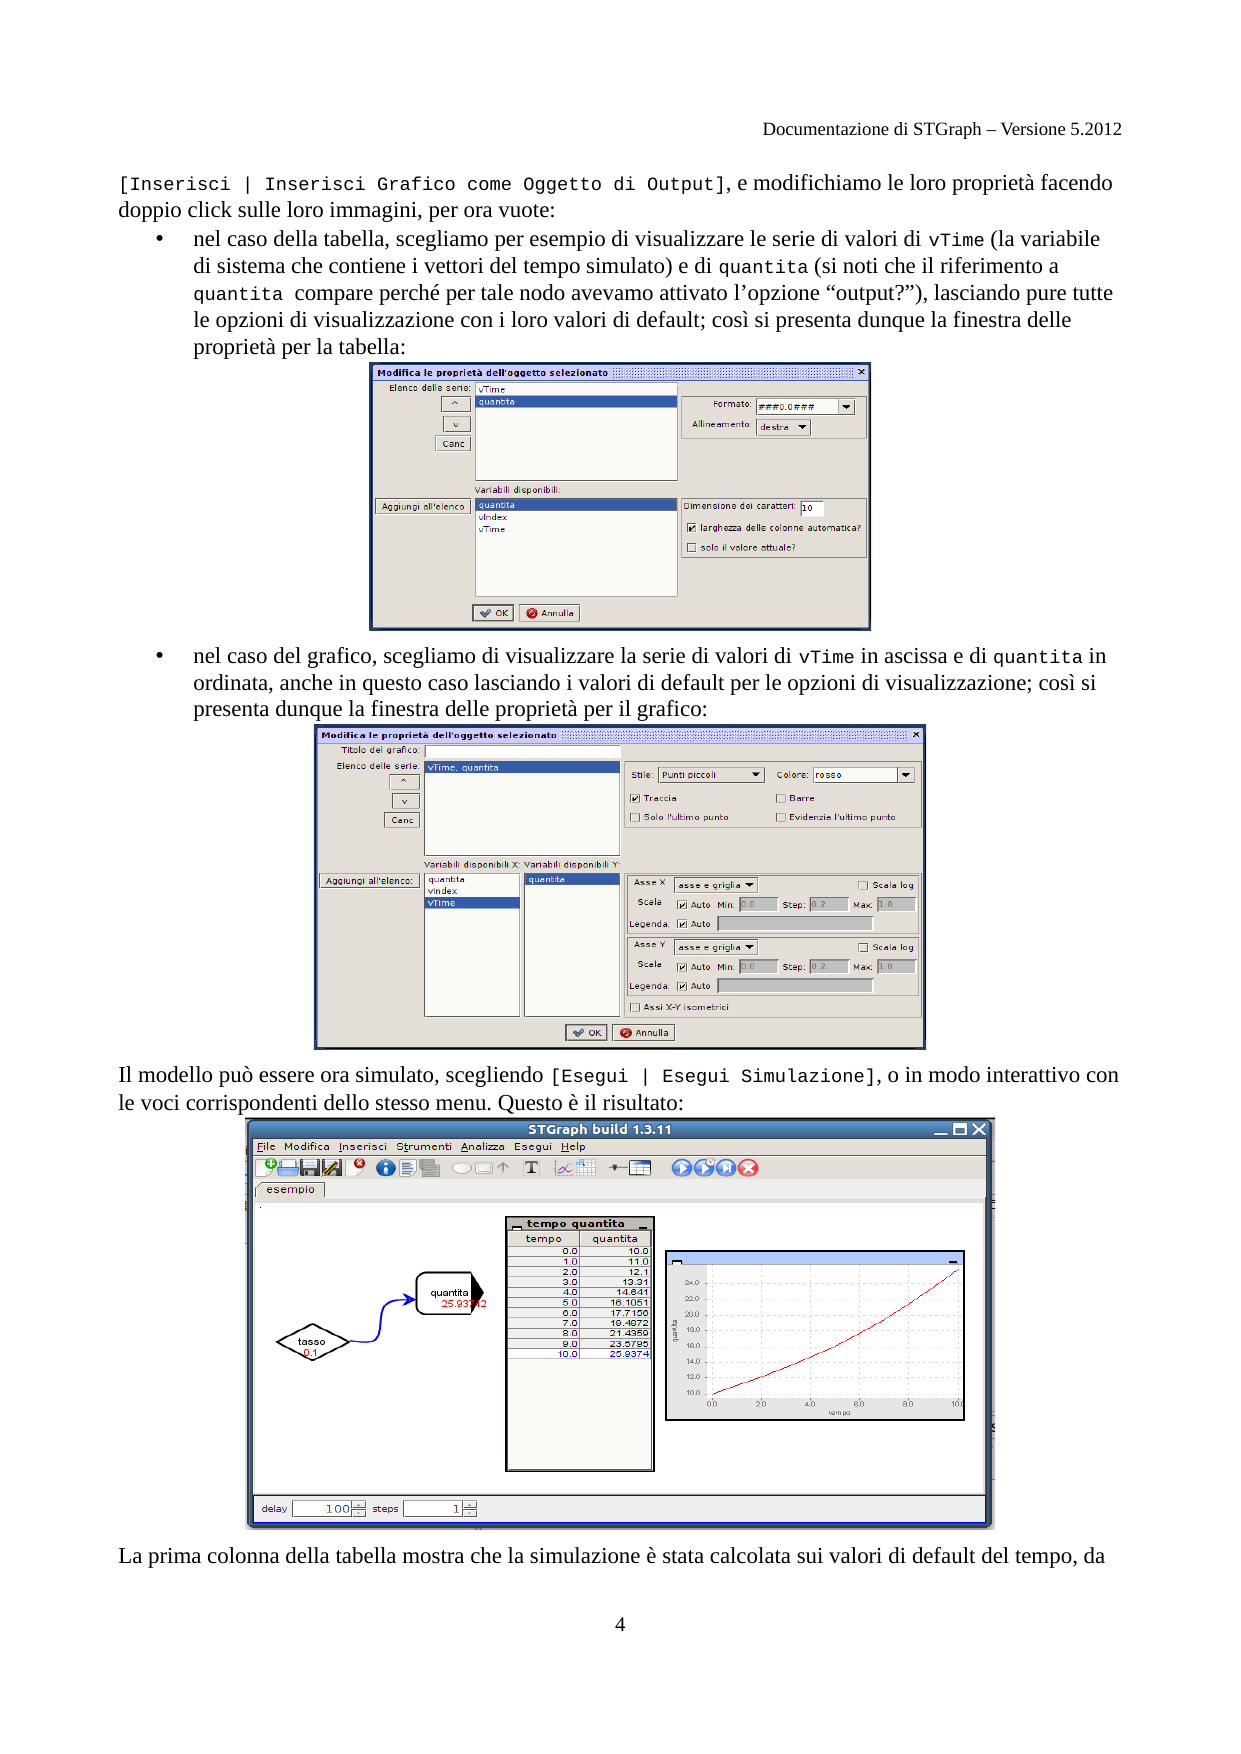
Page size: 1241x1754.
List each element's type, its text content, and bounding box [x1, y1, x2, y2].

list nel caso della tabella, scegliamo per esempio di visualizzare le serie di valori di vTime (la variabile di sistema che contiene i vettori del tempo simulato) e di quantita (si noti che il riferimento a quantita compare perché per tale nodo avevamo attivato l’opzione “output?”), lasciando pure tutte le opzioni di visualizzazione con i loro valori di default; così si presenta dunque la finestra delle proprietà per la tabella: [156, 225, 1122, 359]
list nel caso del grafico, scegliamo di visualizzare la serie di valori di vTime in ascissa e di quantita in ordinata, anche in questo caso lasciando i valori di default per le opzioni di visualizzazione; così si presenta dunque la finestra delle proprietà per il grafico: [156, 642, 1122, 722]
picture [245, 1117, 995, 1530]
text La prima colonna della tabella mostra che la simulazione è stata calcolata sui valori di default del tempo, da [118, 1542, 1122, 1568]
text Il modello può essere ora simulato, scegliendo [Esegui | Esegui Simulazione], o in modo interattivo con le voci corrispondenti dello stesso menu. Questo è il risultato: [118, 1062, 1122, 1115]
picture [313, 724, 927, 1050]
text [Inserisci | Inserisci Grafico come Oggetto di Output], e modifichiamo le loro proprietà facendo doppio click sulle loro immagini, per ora vuote: [118, 169, 1122, 222]
picture [369, 362, 872, 631]
